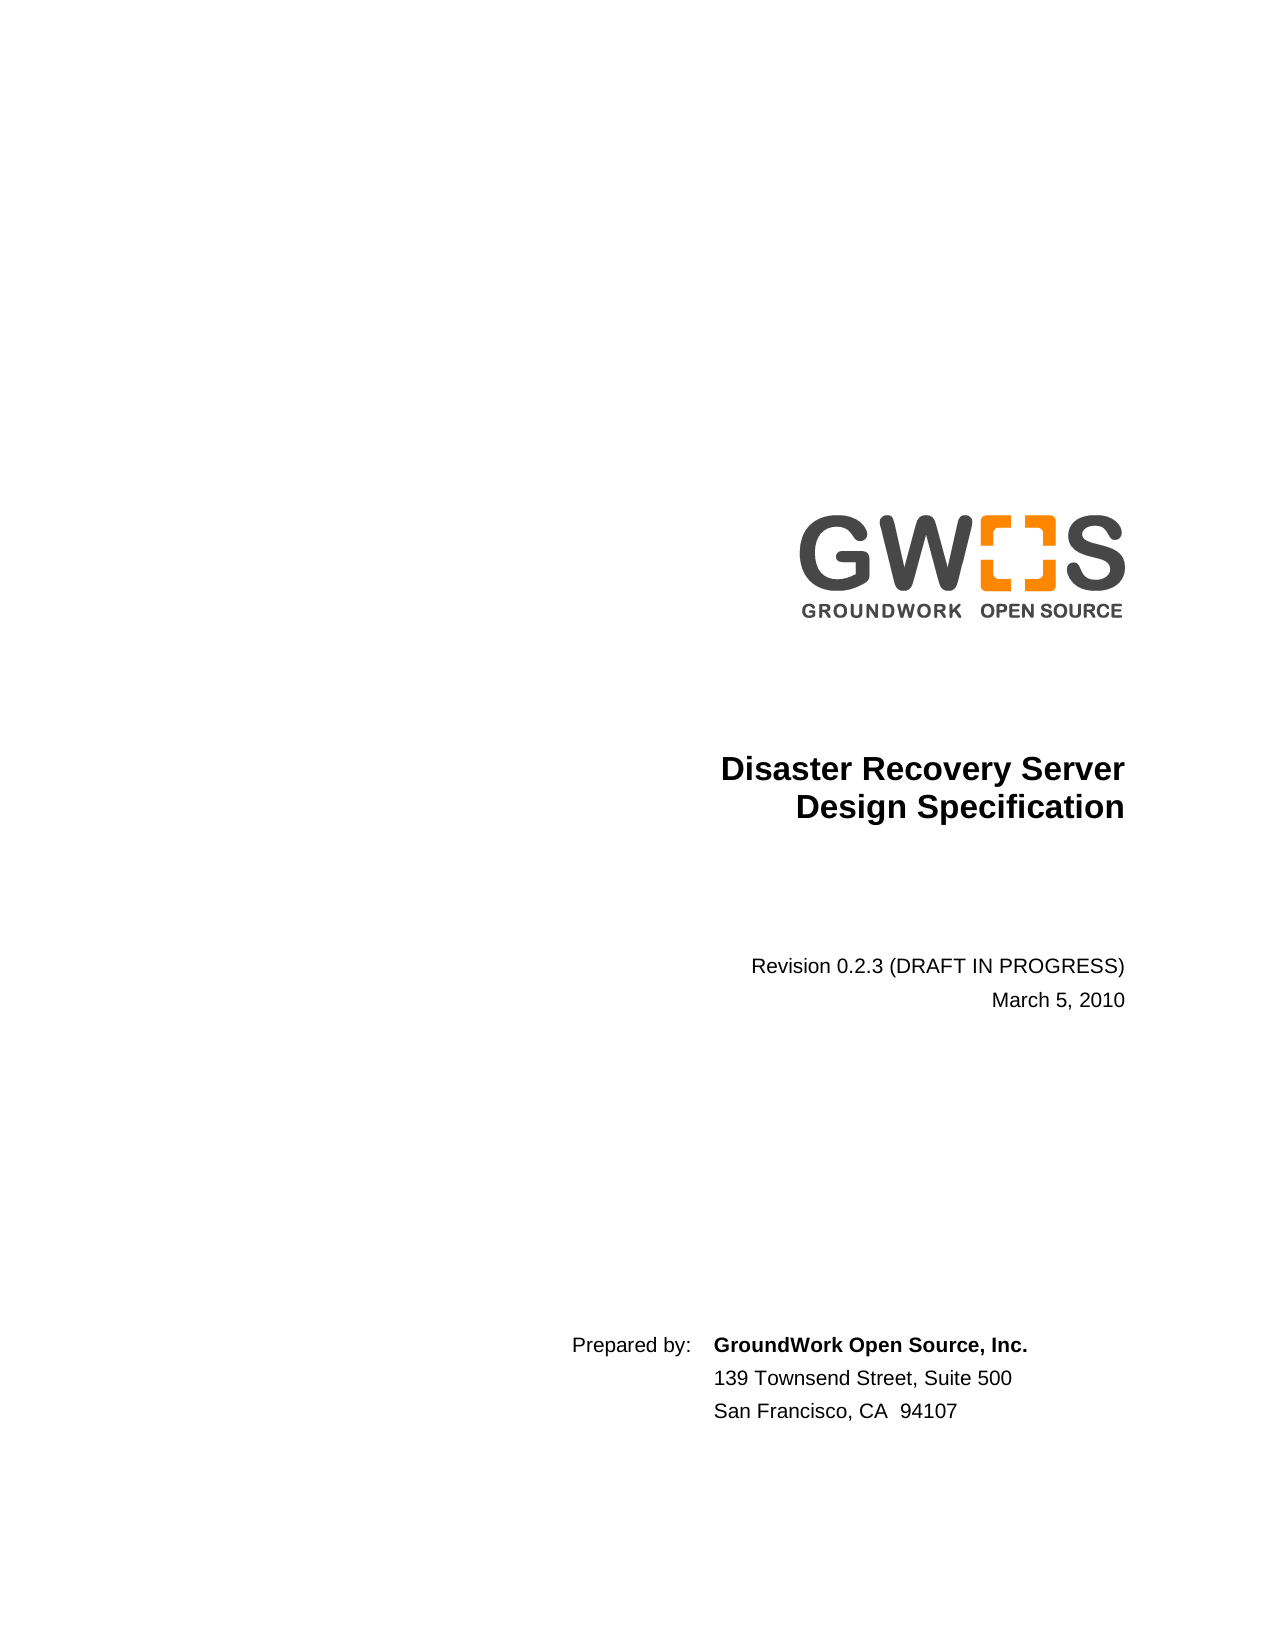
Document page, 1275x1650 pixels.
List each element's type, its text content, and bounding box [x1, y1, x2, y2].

title Disaster Recovery Server [150, 749, 1125, 787]
table_cell GroundWork Open Source, Inc. 139 Townsend Street, Suite 500 San Francisco, CA 94107 [703, 1333, 1125, 1423]
picture [798, 513, 1125, 620]
text March 5, 2010 [150, 987, 1125, 1012]
table_cell Prepared by: [150, 1333, 702, 1423]
text Revision 0.2.3 (DRAFT IN PROGRESS) [150, 954, 1125, 978]
table_header [150, 1219, 702, 1309]
table_cell [150, 1309, 1125, 1333]
table_header [703, 1219, 1125, 1309]
title Design Specification [150, 787, 1125, 826]
